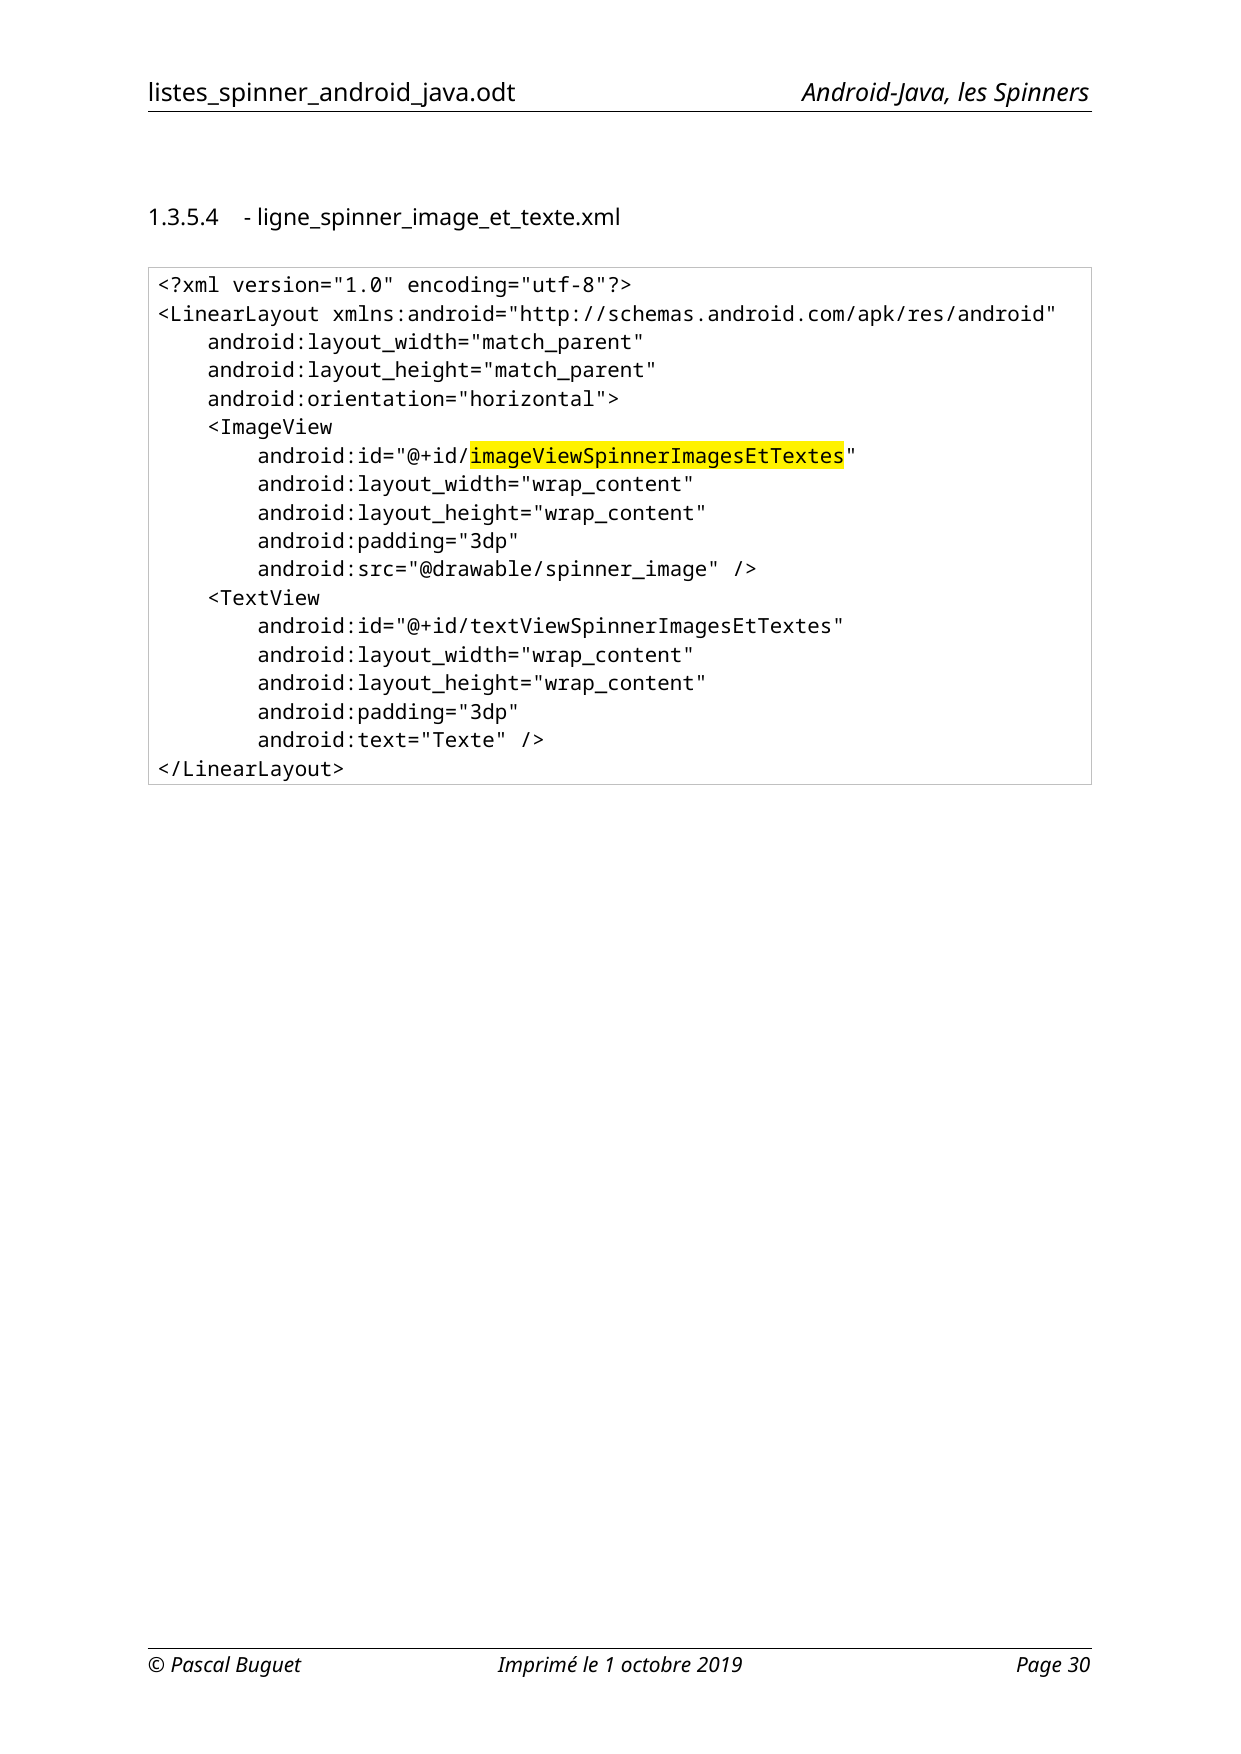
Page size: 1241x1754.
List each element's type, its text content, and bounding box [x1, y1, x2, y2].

text android:layout_width="wrap_content" [149, 466, 1091, 494]
text android:src="@drawable/spinner_image" /> [149, 551, 1091, 580]
text android:layout_width="wrap_content" [149, 637, 1091, 665]
text android:id="@+id/textViewSpinnerImagesEtTextes" [149, 608, 1091, 637]
text </LinearLayout> [149, 751, 1091, 784]
text android:layout_height="match_parent" [149, 352, 1091, 381]
text android:padding="3dp" [149, 694, 1091, 722]
text <LinearLayout xmlns:android="http://schemas.android.com/apk/res/android" [149, 296, 1091, 324]
text <ImageView [149, 409, 1091, 438]
text android:layout_height="wrap_content" [149, 665, 1091, 694]
text android:id="@+id/imageViewSpinnerImagesEtTextes" [149, 438, 1091, 466]
text android:orientation="horizontal"> [149, 381, 1091, 409]
text <?xml version="1.0" encoding="utf-8"?> [149, 268, 1091, 296]
text android:layout_height="wrap_content" [149, 494, 1091, 523]
text <TextView [149, 580, 1091, 608]
text android:layout_width="match_parent" [149, 324, 1091, 352]
text android:text="Texte" /> [149, 722, 1091, 751]
text android:padding="3dp" [149, 523, 1091, 551]
subtitle - ligne_spinner_image_et_texte.xml [148, 201, 1092, 232]
